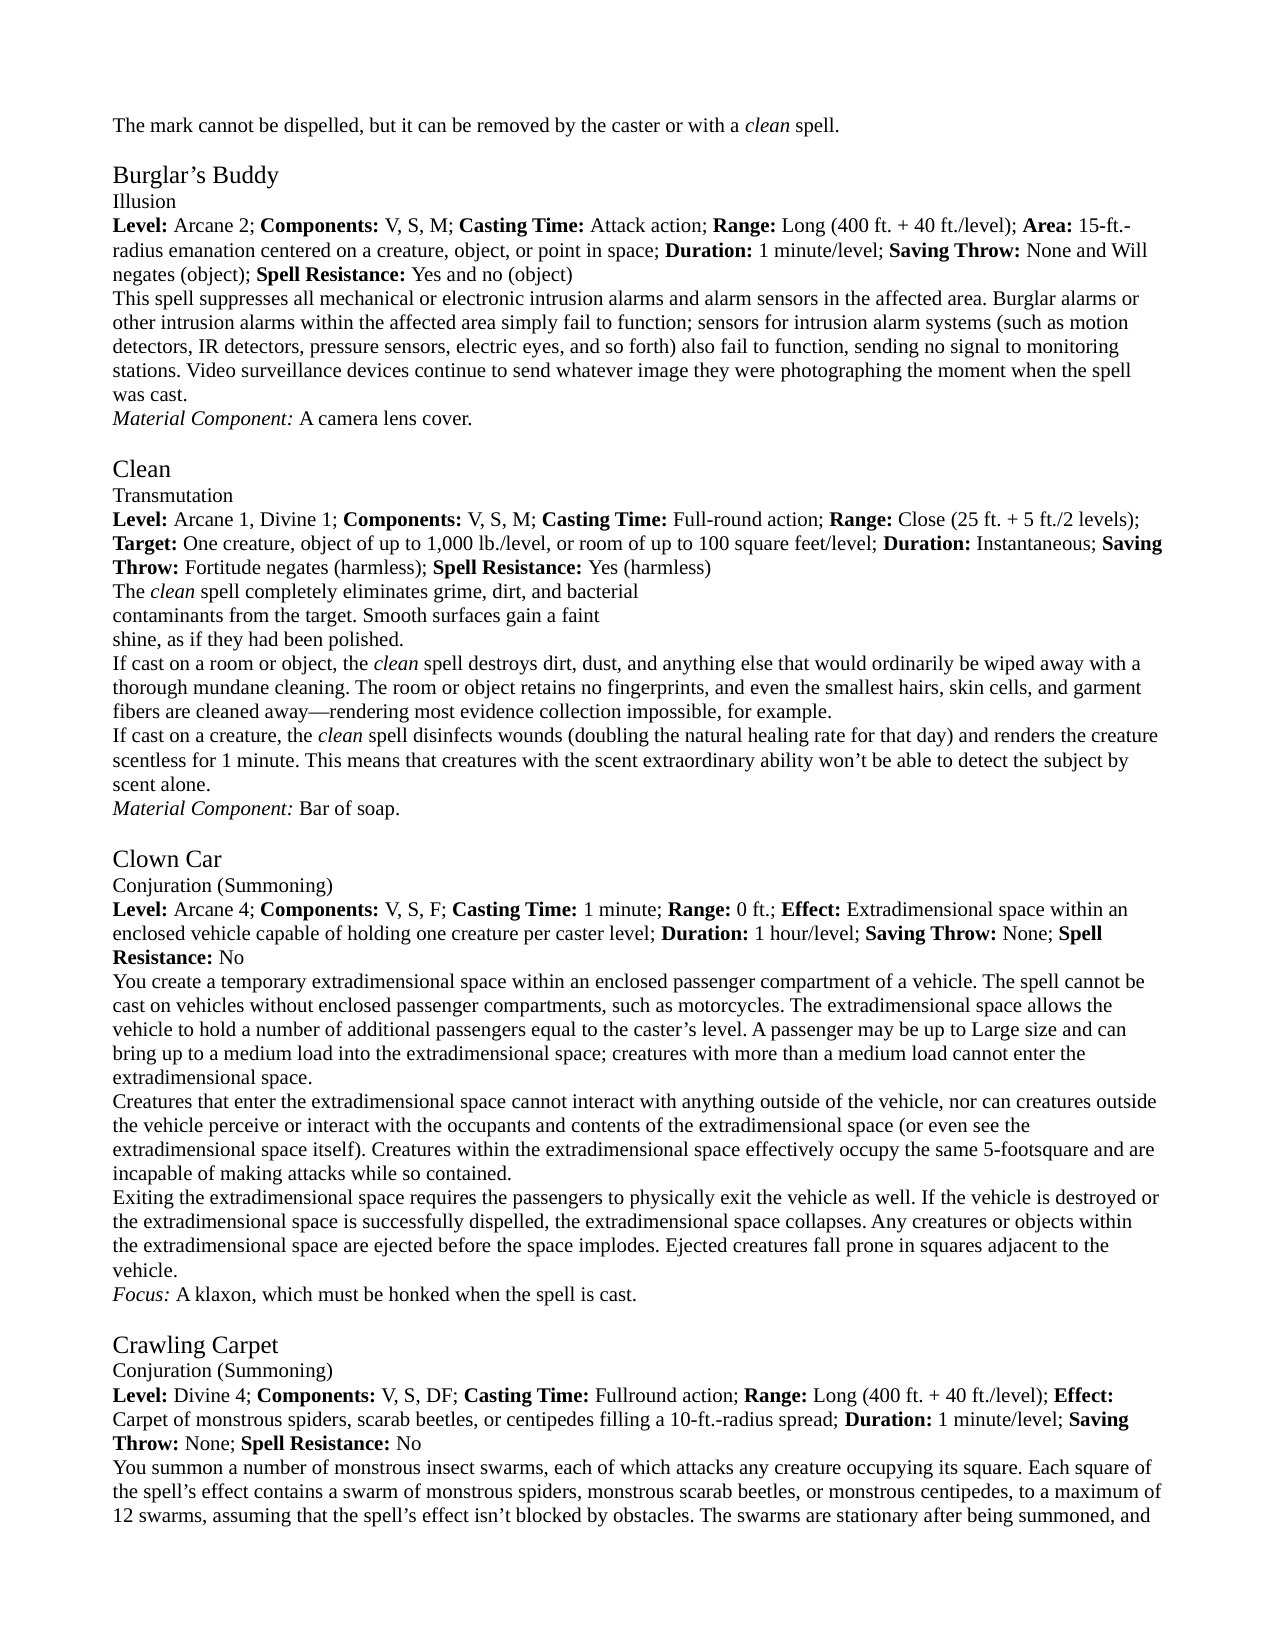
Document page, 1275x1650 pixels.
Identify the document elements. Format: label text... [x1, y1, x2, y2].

text If cast on a room or object, the clean spell destroys dirt, dust, and anything else that would ordinarily be wiped away with a thorough mundane cleaning. The room or object retains no fingerprints, and even the smallest hairs, skin cells, and garment fibers are cleaned away—rendering most evidence collection impossible, for example. [112, 651, 1162, 723]
text Exiting the extradimensional space requires the passengers to physically exit the vehicle as well. If the vehicle is destroyed or the extradimensional space is successfully dispelled, the extradimensional space collapses. Any creatures or objects within the extradimensional space are ejected before the space implodes. Ejected creatures fall prone in squares adjacent to the vehicle. [112, 1185, 1162, 1282]
text contaminants from the target. Smooth surfaces gain a faint [112, 603, 1162, 627]
text If cast on a creature, the clean spell disinfects wounds (doubling the natural healing rate for that day) and renders the creature scentless for 1 minute. This means that creatures with the scent extraordinary ability won’t be able to detect the subject by scent alone. [112, 723, 1162, 796]
text The mark cannot be dispelled, but it can be removed by the caster or with a clean spell. [112, 112, 1162, 137]
text Creatures that enter the extradimensional space cannot interact with anything outside of the vehicle, nor can creatures outside the vehicle perceive or interact with the occupants and contents of the extradimensional space (or even see the extradimensional space itself). Creatures within the extradimensional space effectively occupy the same 5-footsquare and are incapable of making attacks while so contained. [112, 1089, 1162, 1185]
text Level: Divine 4; Components: V, S, DF; Casting Time: Fullround action; Range: Long (400 ft. + 40 ft./level); Effect: Carpet of monstrous spiders, scarab beetles, or centipedes filling a 10-ft.-radius spread; Duration: 1 minute/level; Saving Throw: None; Spell Resistance: No [112, 1382, 1162, 1455]
text Conjuration (Summoning) [112, 1358, 1162, 1382]
text Transmutation [112, 483, 1162, 507]
text You summon a number of monstrous insect swarms, each of which attacks any creature occupying its square. Each square of the spell’s effect contains a swarm of monstrous spiders, monstrous scarab beetles, or monstrous centipedes, to a maximum of 12 swarms, assuming that the spell’s effect isn’t blocked by obstacles. The swarms are stationary after being summoned, and [112, 1455, 1162, 1527]
text Clown Car [112, 844, 1162, 872]
text You create a temporary extradimensional space within an enclosed passenger compartment of a vehicle. The spell cannot be cast on vehicles without enclosed passenger compartments, such as motorcycles. The extradimensional space allows the vehicle to hold a number of additional passengers equal to the caster’s level. A passenger may be up to Large size and can bring up to a medium load into the extradimensional space; creatures with more than a medium load cannot enter the extradimensional space. [112, 969, 1162, 1089]
text Crawling Carpet [112, 1330, 1162, 1358]
text shine, as if they had been polished. [112, 627, 1162, 651]
text This spell suppresses all mechanical or electronic intrusion alarms and alarm sensors in the affected area. Burglar alarms or other intrusion alarms within the affected area simply fail to function; sensors for intrusion alarm systems (such as motion detectors, IR detectors, pressure sensors, electric eyes, and so forth) also fail to function, sending no signal to monitoring stations. Video surveillance devices continue to send whatever image they were photographing the moment when the spell was cast. [112, 286, 1162, 406]
text Level: Arcane 4; Components: V, S, F; Casting Time: 1 minute; Range: 0 ft.; Effect: Extradimensional space within an enclosed vehicle capable of holding one creature per caster level; Duration: 1 hour/level; Saving Throw: None; Spell Resistance: No [112, 897, 1162, 969]
text Burglar’s Buddy [112, 161, 1162, 189]
text Material Component: Bar of soap. [112, 796, 1162, 820]
text Conjuration (Summoning) [112, 872, 1162, 897]
text Level: Arcane 2; Components: V, S, M; Casting Time: Attack action; Range: Long (400 ft. + 40 ft./level); Area: 15-ft.-radius emanation centered on a creature, object, or point in space; Duration: 1 minute/level; Saving Throw: None and Will negates (object); Spell Resistance: Yes and no (object) [112, 213, 1162, 286]
text The clean spell completely eliminates grime, dirt, and bacterial [112, 579, 1162, 603]
text Focus: A klaxon, which must be honked when the spell is cast. [112, 1282, 1162, 1306]
text Material Component: A camera lens cover. [112, 406, 1162, 430]
text Clean [112, 454, 1162, 483]
text Level: Arcane 1, Divine 1; Components: V, S, M; Casting Time: Full-round action; Range: Close (25 ft. + 5 ft./2 levels); Target: One creature, object of up to 1,000 lb./level, or room of up to 100 square feet/level; Duration: Instantaneous; Saving Throw: Fortitude negates (harmless); Spell Resistance: Yes (harmless) [112, 507, 1162, 579]
text Illusion [112, 189, 1162, 213]
